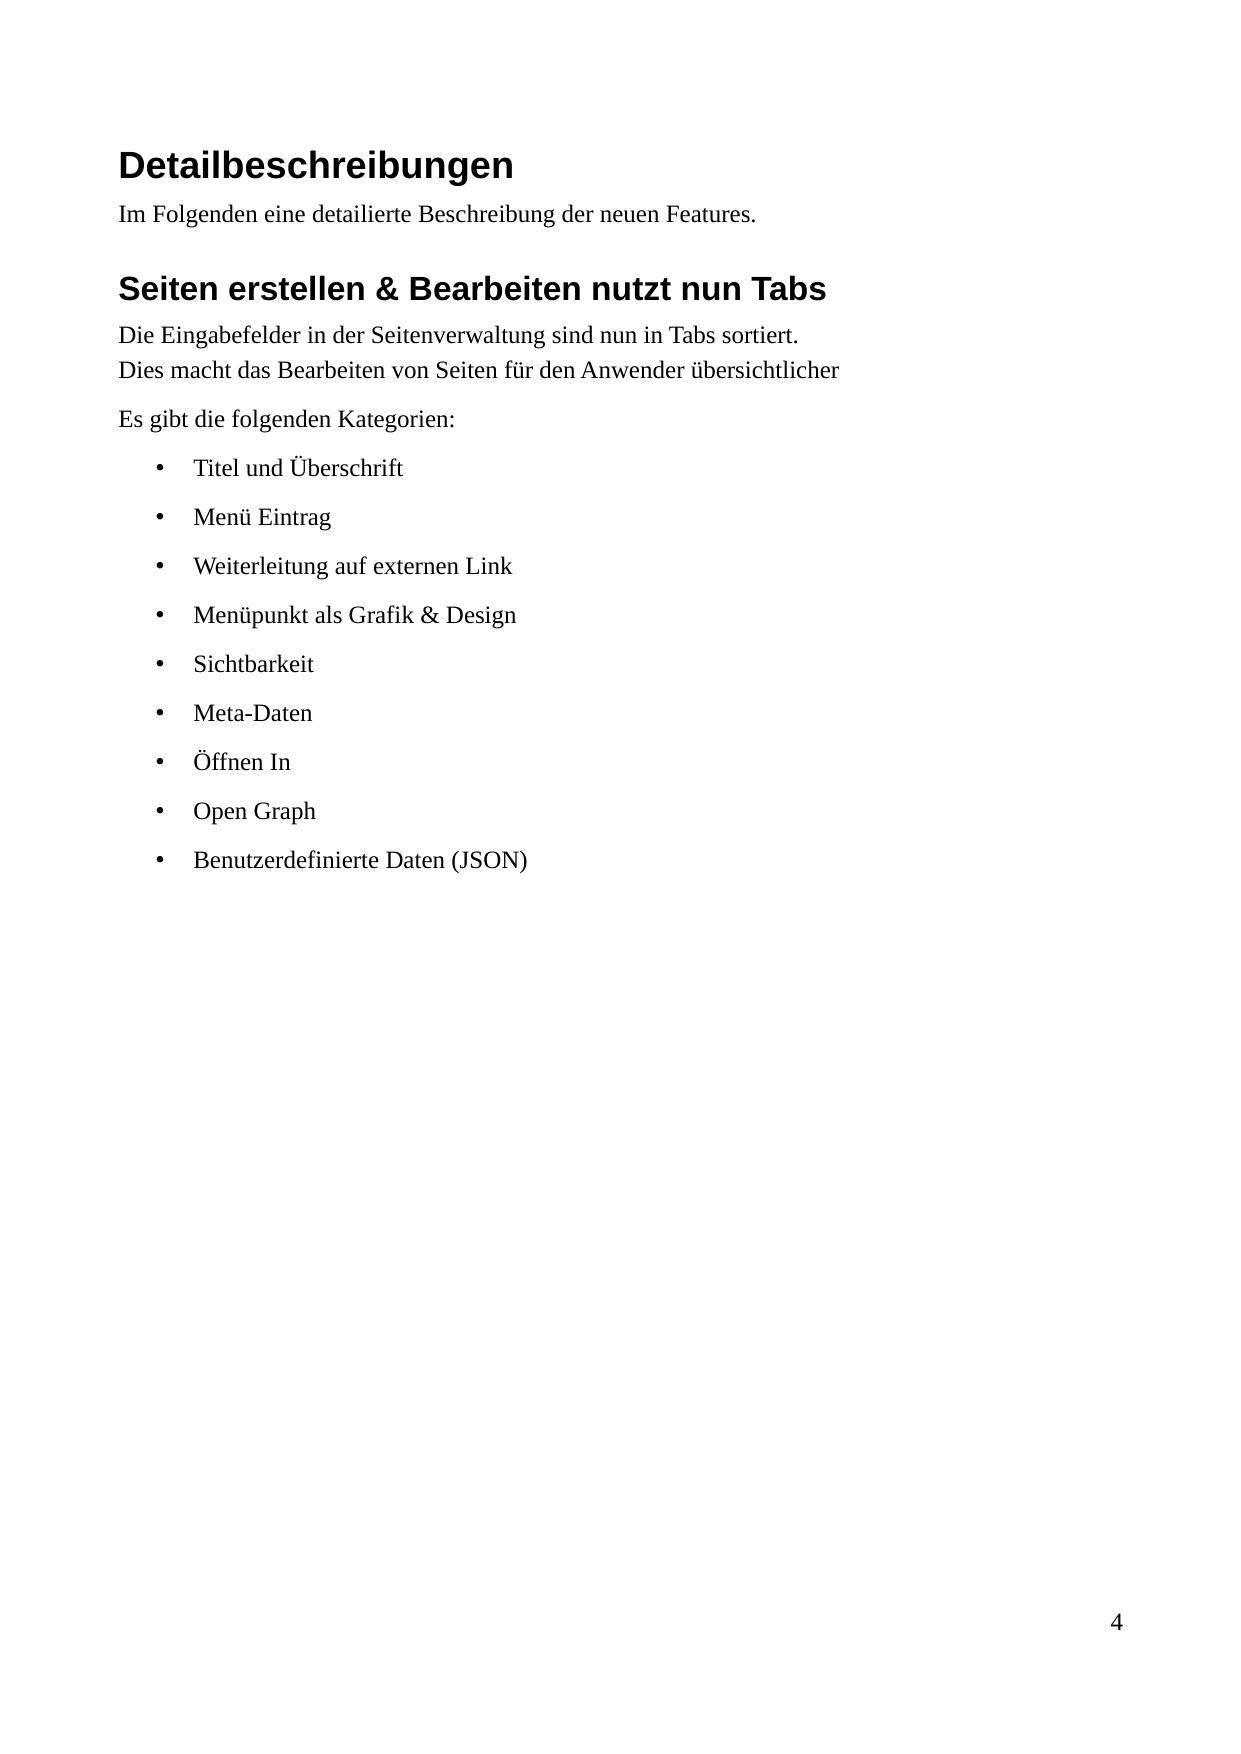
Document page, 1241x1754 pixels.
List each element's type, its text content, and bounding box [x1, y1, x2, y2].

list Meta-Daten [156, 698, 1123, 727]
list Sichtbarkeit [156, 649, 1123, 678]
subtitle Seiten erstellen & Bearbeiten nutzt nun Tabs [118, 269, 1123, 308]
text Die Eingabefelder in der Seitenverwaltung sind nun in Tabs sortiert. Dies macht das Bearbeiten von Seiten für den Anwender übersichtlicher [118, 320, 1123, 383]
list Weiterleitung auf externen Link [156, 551, 1123, 580]
text Es gibt die folgenden Kategorien: [118, 404, 1123, 433]
list Menü Eintrag [156, 502, 1123, 531]
subtitle Detailbeschreibungen [118, 143, 1123, 187]
text Im Folgenden eine detailierte Beschreibung der neuen Features. [118, 199, 1123, 228]
list Öffnen In [156, 747, 1123, 776]
list Menüpunkt als Grafik & Design [156, 600, 1123, 629]
list Open Graph [156, 796, 1123, 825]
list Titel und Überschrift [156, 453, 1123, 482]
list Benutzerdefinierte Daten (JSON) [156, 845, 1123, 874]
